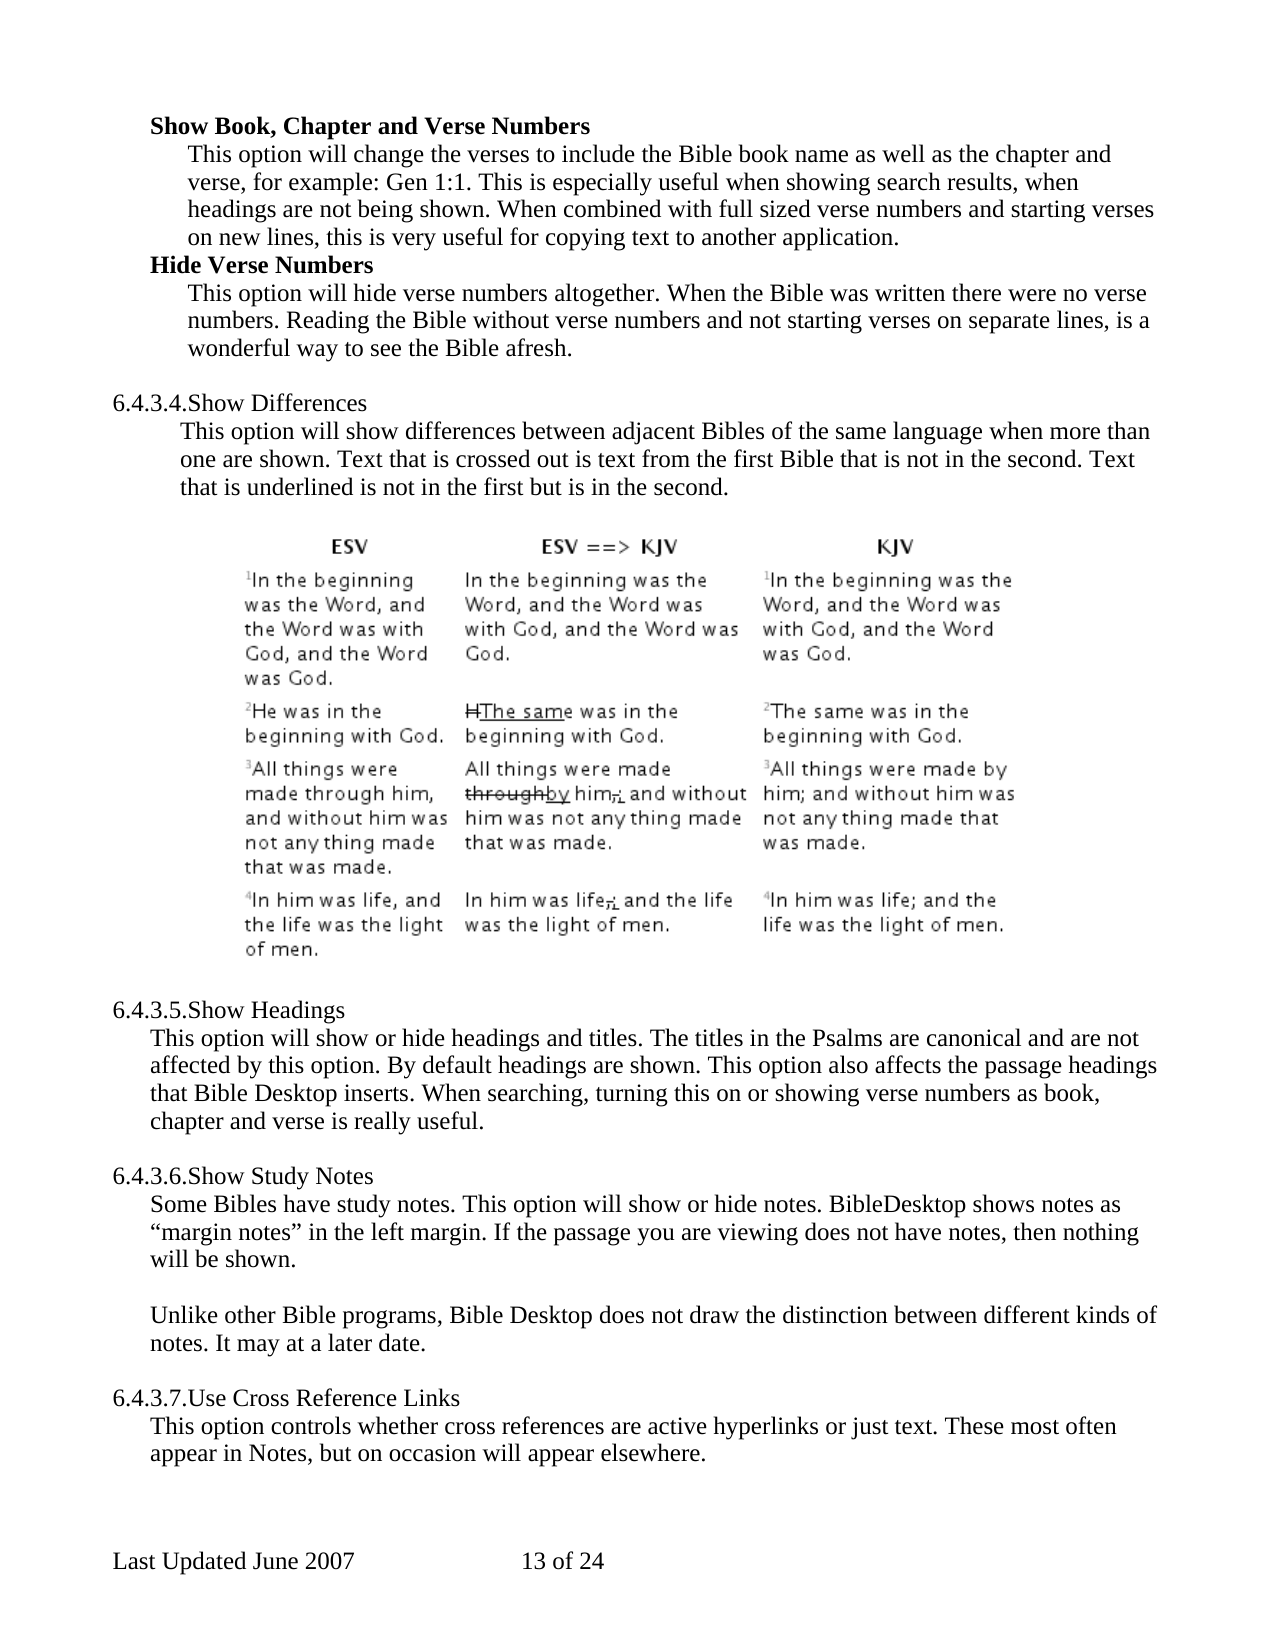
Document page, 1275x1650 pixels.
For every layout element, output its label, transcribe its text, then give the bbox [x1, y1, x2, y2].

list Use Cross Reference Links [112, 1384, 1162, 1412]
text This option will hide verse numbers altogether. When the Bible was written there were no verse numbers. Reading the Bible without verse numbers and not starting verses on separate lines, is a wonderful way to see the Bible afresh. [187, 279, 1162, 362]
text Unlike other Bible programs, Bible Desktop does not draw the distinction between different kinds of notes. It may at a later date. [150, 1301, 1162, 1356]
text This option will change the verses to include the Bible book name as well as the chapter and verse, for example: Gen 1:1. This is especially useful when showing search results, when headings are not being shown. When combined with full sized verse numbers and starting verses on new lines, this is very useful for copying text to another application. [187, 140, 1162, 251]
list Show Differences [112, 389, 1162, 417]
text Some Bibles have study notes. This option will show or hide notes. BibleDesktop shows notes as “margin notes” in the left margin. If the passage you are viewing does not have notes, then nothing will be shown. [150, 1190, 1162, 1273]
picture [238, 528, 1037, 969]
text Show Book, Chapter and Verse Numbers [150, 112, 1162, 140]
list Show Study Notes [112, 1162, 1162, 1190]
list This option will show differences between adjacent Bibles of the same language when more than one are shown. Text that is crossed out is text from the first Bible that is not in the second. Text that is underlined is not in the first but is in the second. [112, 417, 1162, 500]
text This option will show or hide headings and titles. The titles in the Psalms are canonical and are not affected by this option. By default headings are shown. This option also affects the passage headings that Bible Desktop inserts. When searching, turning this on or showing verse numbers as book, chapter and verse is really useful. [150, 1024, 1162, 1135]
text Hide Verse Numbers [150, 251, 1162, 279]
list Show Headings [112, 996, 1162, 1024]
text This option controls whether cross references are active hyperlinks or just text. These most often appear in Notes, but on occasion will appear elsewhere. [150, 1412, 1162, 1467]
